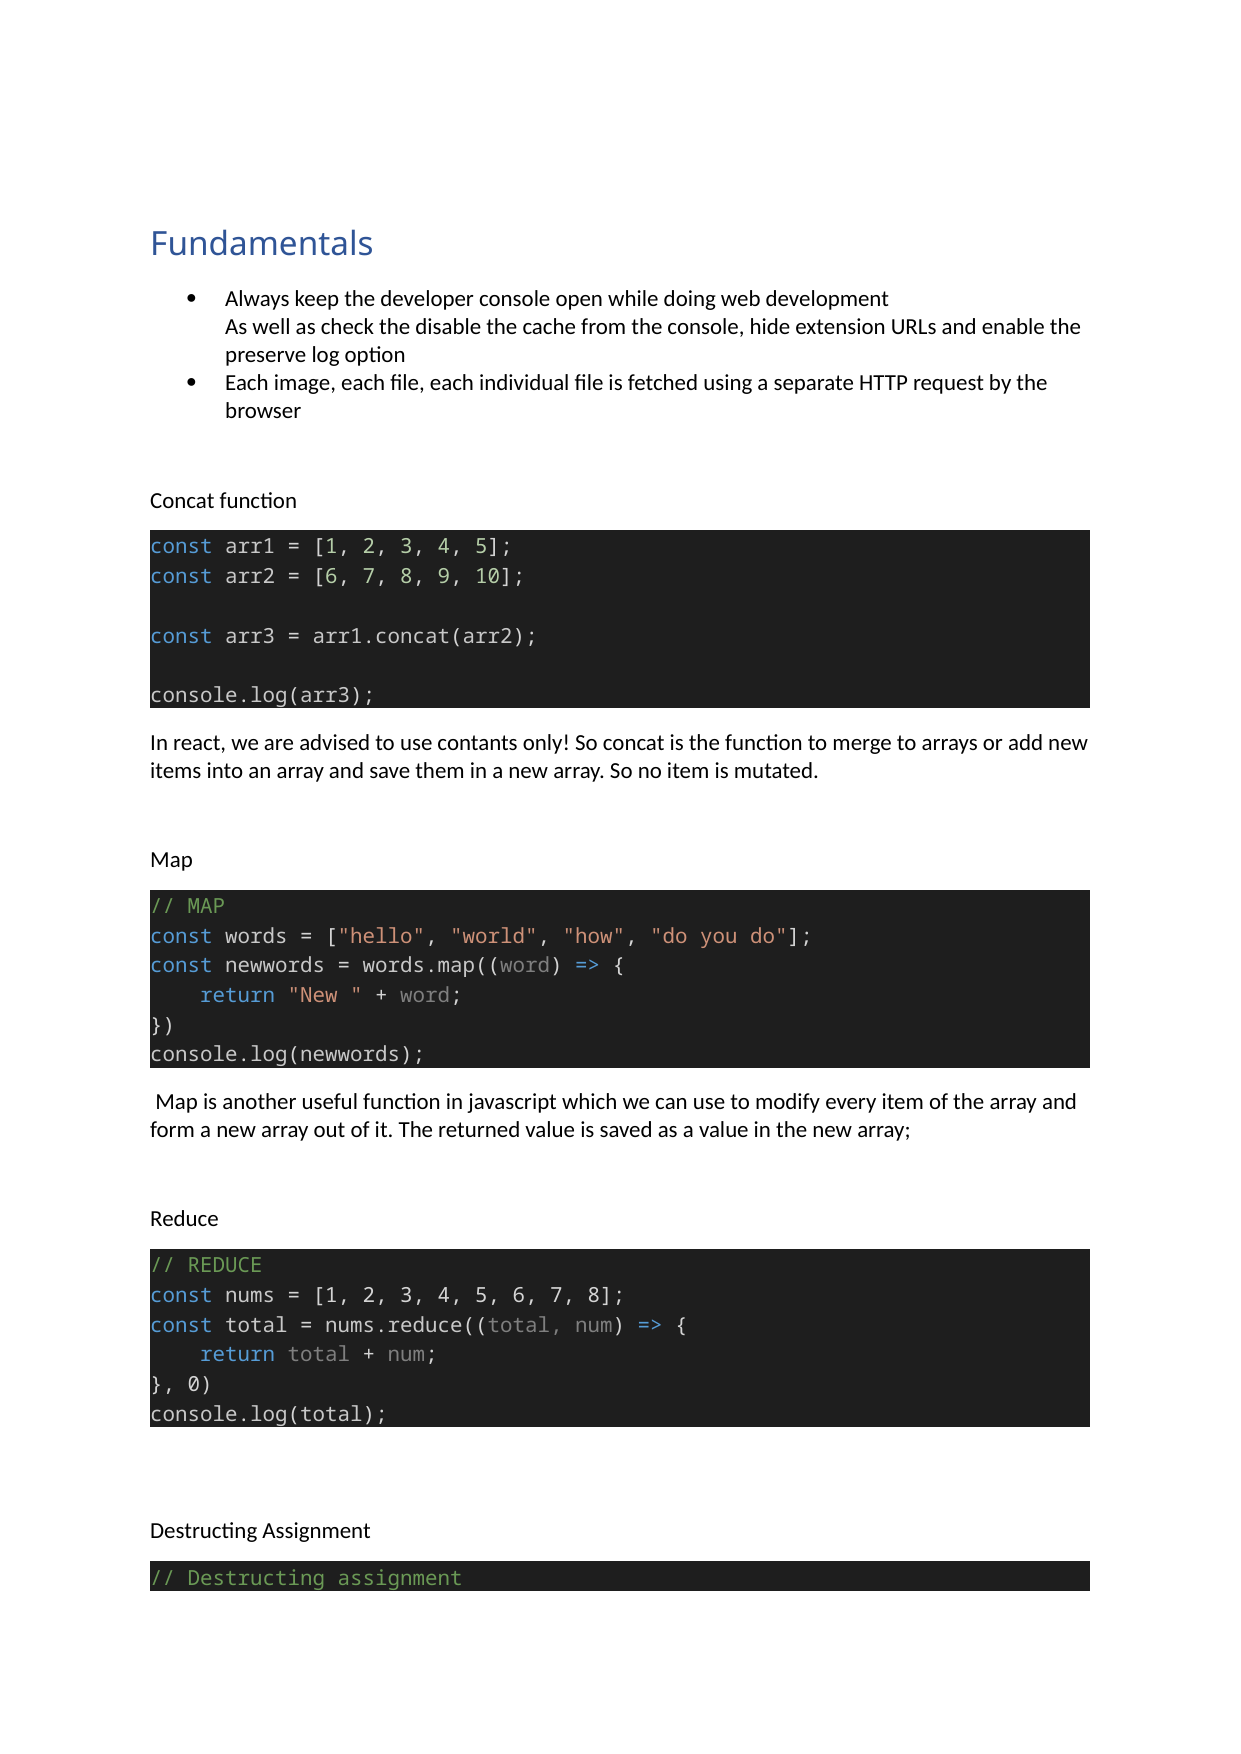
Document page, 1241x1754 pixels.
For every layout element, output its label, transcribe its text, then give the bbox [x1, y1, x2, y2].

text const words = ["hello", "world", "how", "do you do"]; [150, 919, 1090, 949]
text // REDUCE [150, 1249, 1090, 1279]
text }) [150, 1008, 1090, 1038]
list As well as check the disable the cache from the console, hide extension URLs and enable the preserve log option [225, 312, 1090, 368]
subtitle Fundamentals [150, 220, 1090, 265]
text const arr3 = arr1.concat(arr2); [150, 619, 1090, 649]
text // Destructing assignment [150, 1561, 1090, 1591]
text Concat function [150, 486, 1090, 514]
text const nums = [1, 2, 3, 4, 5, 6, 7, 8]; [150, 1279, 1090, 1308]
text const newwords = words.map((word) => { [150, 949, 1090, 979]
text }, 0) [150, 1368, 1090, 1398]
text const arr1 = [1, 2, 3, 4, 5]; [150, 530, 1090, 560]
text console.log(arr3); [150, 679, 1090, 708]
text In react, we are advised to use contants only! So concat is the function to merge to arrays or add new items into an array and save them in a new array. So no item is mutated. [150, 728, 1090, 784]
list Each image, each file, each individual file is fetched using a separate HTTP request by the browser [187, 368, 1090, 424]
text console.log(newwords); [150, 1038, 1090, 1068]
text console.log(total); [150, 1398, 1090, 1427]
text Map is another useful function in javascript which we can use to modify every item of the array and form a new array out of it. The returned value is saved as a value in the new array; [150, 1087, 1090, 1143]
list Always keep the developer console open while doing web development [187, 284, 1090, 312]
text return "New " + word; [150, 979, 1090, 1008]
text // MAP [150, 890, 1090, 919]
text return total + num; [150, 1338, 1090, 1368]
text Map [150, 845, 1090, 873]
text Reduce [150, 1204, 1090, 1232]
text Destructing Assignment [150, 1517, 1090, 1545]
text const arr2 = [6, 7, 8, 9, 10]; [150, 560, 1090, 590]
text const total = nums.reduce((total, num) => { [150, 1308, 1090, 1338]
